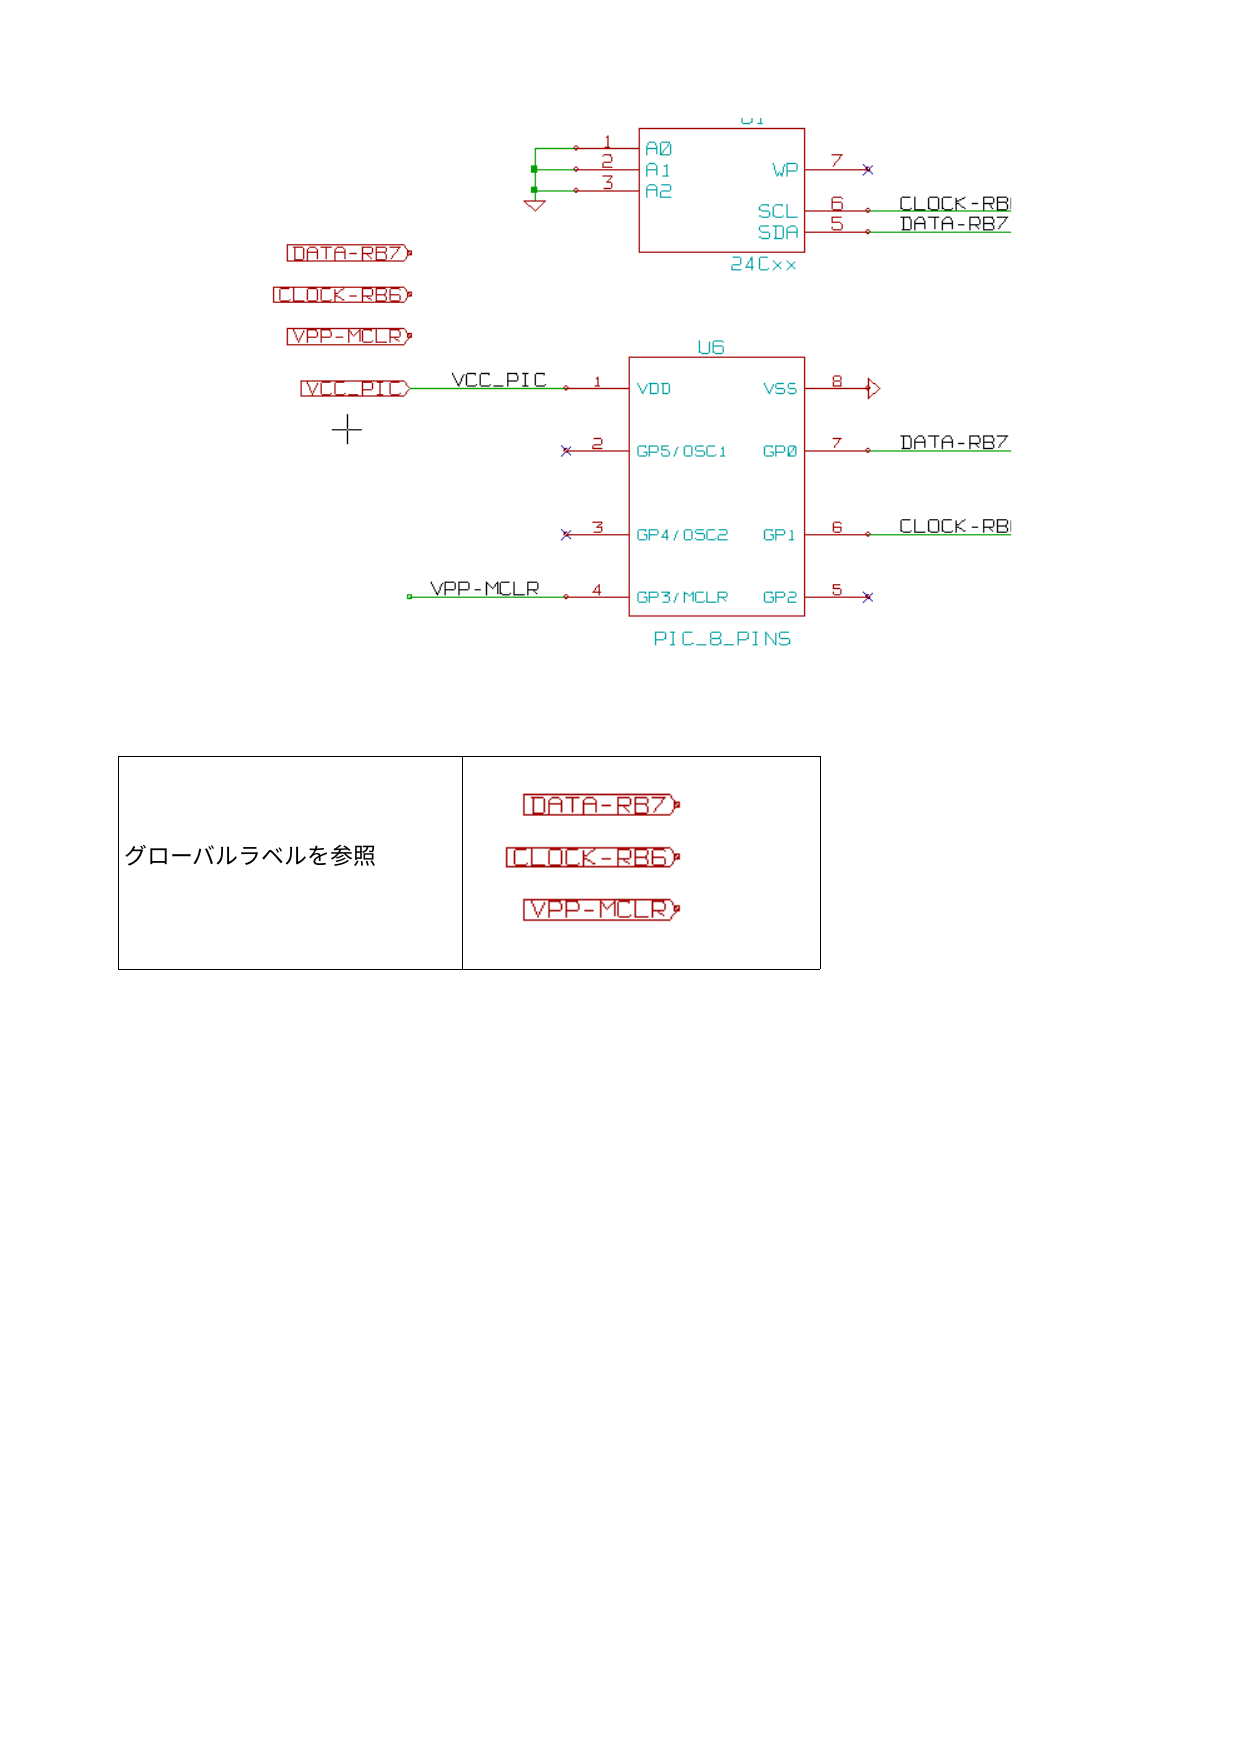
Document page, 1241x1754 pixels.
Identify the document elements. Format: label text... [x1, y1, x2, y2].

picture [467, 761, 710, 951]
picture [228, 118, 1012, 678]
table_header [463, 757, 820, 969]
table_header グローバルラベルを参照 [119, 757, 462, 969]
